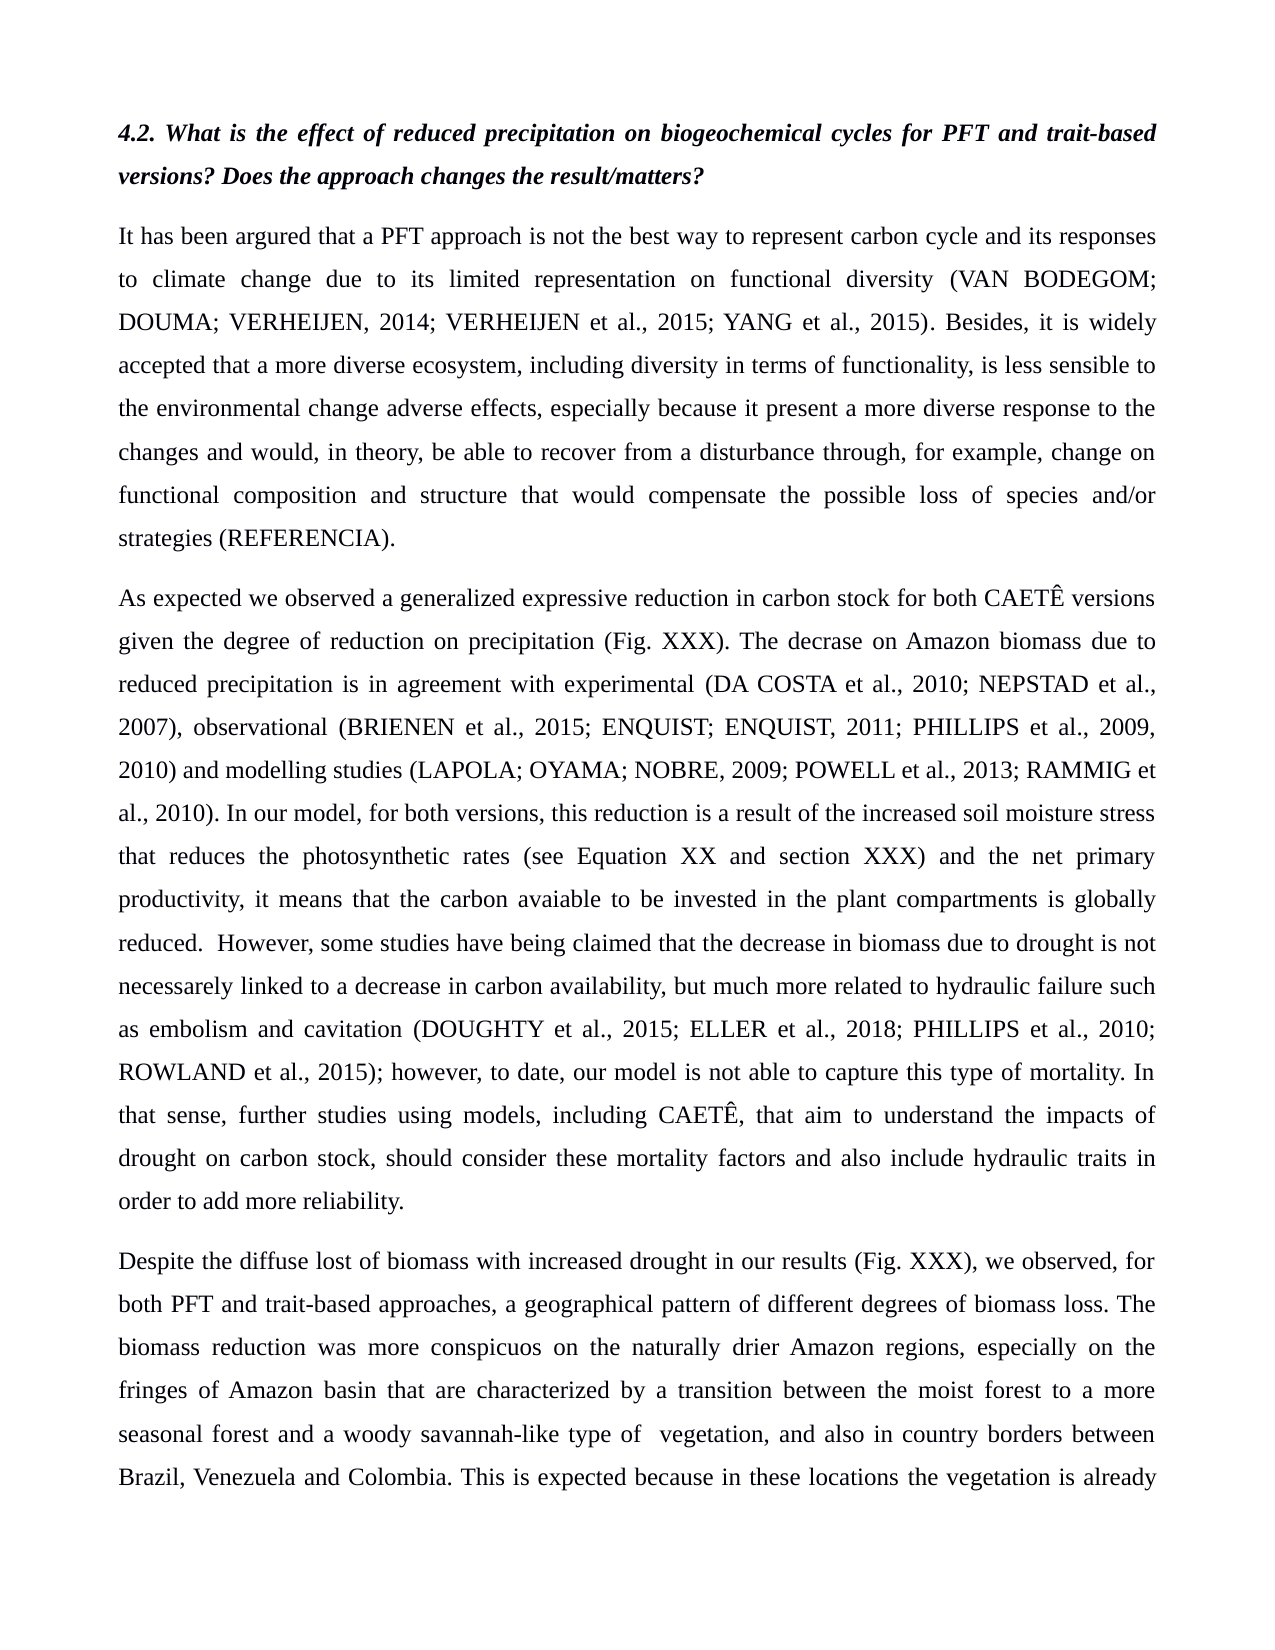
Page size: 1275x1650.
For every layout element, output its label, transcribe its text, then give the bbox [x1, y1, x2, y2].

text It has been argured that a PFT approach is not the best way to represent carbon cycle and its responses to climate change due to its limited representation on functional diversity (VAN BODEGOM; DOUMA; VERHEIJEN, 2014; VERHEIJEN et al., 2015; YANG et al., 2015)⁠. Besides, it is widely accepted that a more diverse ecosystem, including diversity in terms of functionality, is less sensible to the environmental change adverse effects, especially because it present a more diverse response to the changes and would, in theory, be able to recover from a disturbance through, for example, change on functional composition and structure that would compensate the possible loss of species and/or strategies (REFERENCIA). [118, 221, 1157, 552]
text 4.2. What is the effect of reduced precipitation on biogeochemical cycles for PFT and trait-based versions? Does the approach changes the result/matters? [118, 118, 1157, 190]
text As expected we observed a generalized expressive reduction in carbon stock for both CAETÊ versions given the degree of reduction on precipitation (Fig. XXX). The decrase on Amazon biomass due to reduced precipitation is in agreement with experimental (DA COSTA et al., 2010; NEPSTAD et al., 2007)⁠, observational (BRIENEN et al., 2015; ENQUIST; ENQUIST, 2011; PHILLIPS et al., 2009, 2010)⁠ and modelling studies (LAPOLA; OYAMA; NOBRE, 2009; POWELL et al., 2013; RAMMIG et al., 2010)⁠⁠. In our model, for both versions, this reduction is a result of the increased soil moisture stress that reduces the photosynthetic rates (see Equation XX and section XXX) and the net primary productivity, it means that the carbon avaiable to be invested in the plant compartments is globally reduced. However, some studies have being claimed that the decrease in biomass due to drought is not necessarely linked to a decrease in carbon availability, but much more related to hydraulic failure such as embolism and cavitation (DOUGHTY et al., 2015; ELLER et al., 2018; PHILLIPS et al., 2010; ROWLAND et al., 2015)⁠⁠; however, to date, our model is not able to capture this type of mortality. In that sense, further studies using models, including CAETÊ, that aim to understand the impacts of drought on carbon stock, should consider these mortality factors and also include hydraulic traits in order to add more reliability. [118, 583, 1157, 1215]
text Despite the diffuse lost of biomass with increased drought in our results (Fig. XXX), we observed, for both PFT and trait-based approaches, a geographical pattern of different degrees of biomass loss. The biomass reduction was more conspicuos on the naturally drier Amazon regions, especially on the fringes of Amazon basin that are characterized by a transition between the moist forest to a more seasonal forest and a woody savannah-like type of vegetation, and also in country borders between Brazil, Venezuela and Colombia. This is expected because in these locations the vegetation is already [118, 1246, 1157, 1491]
